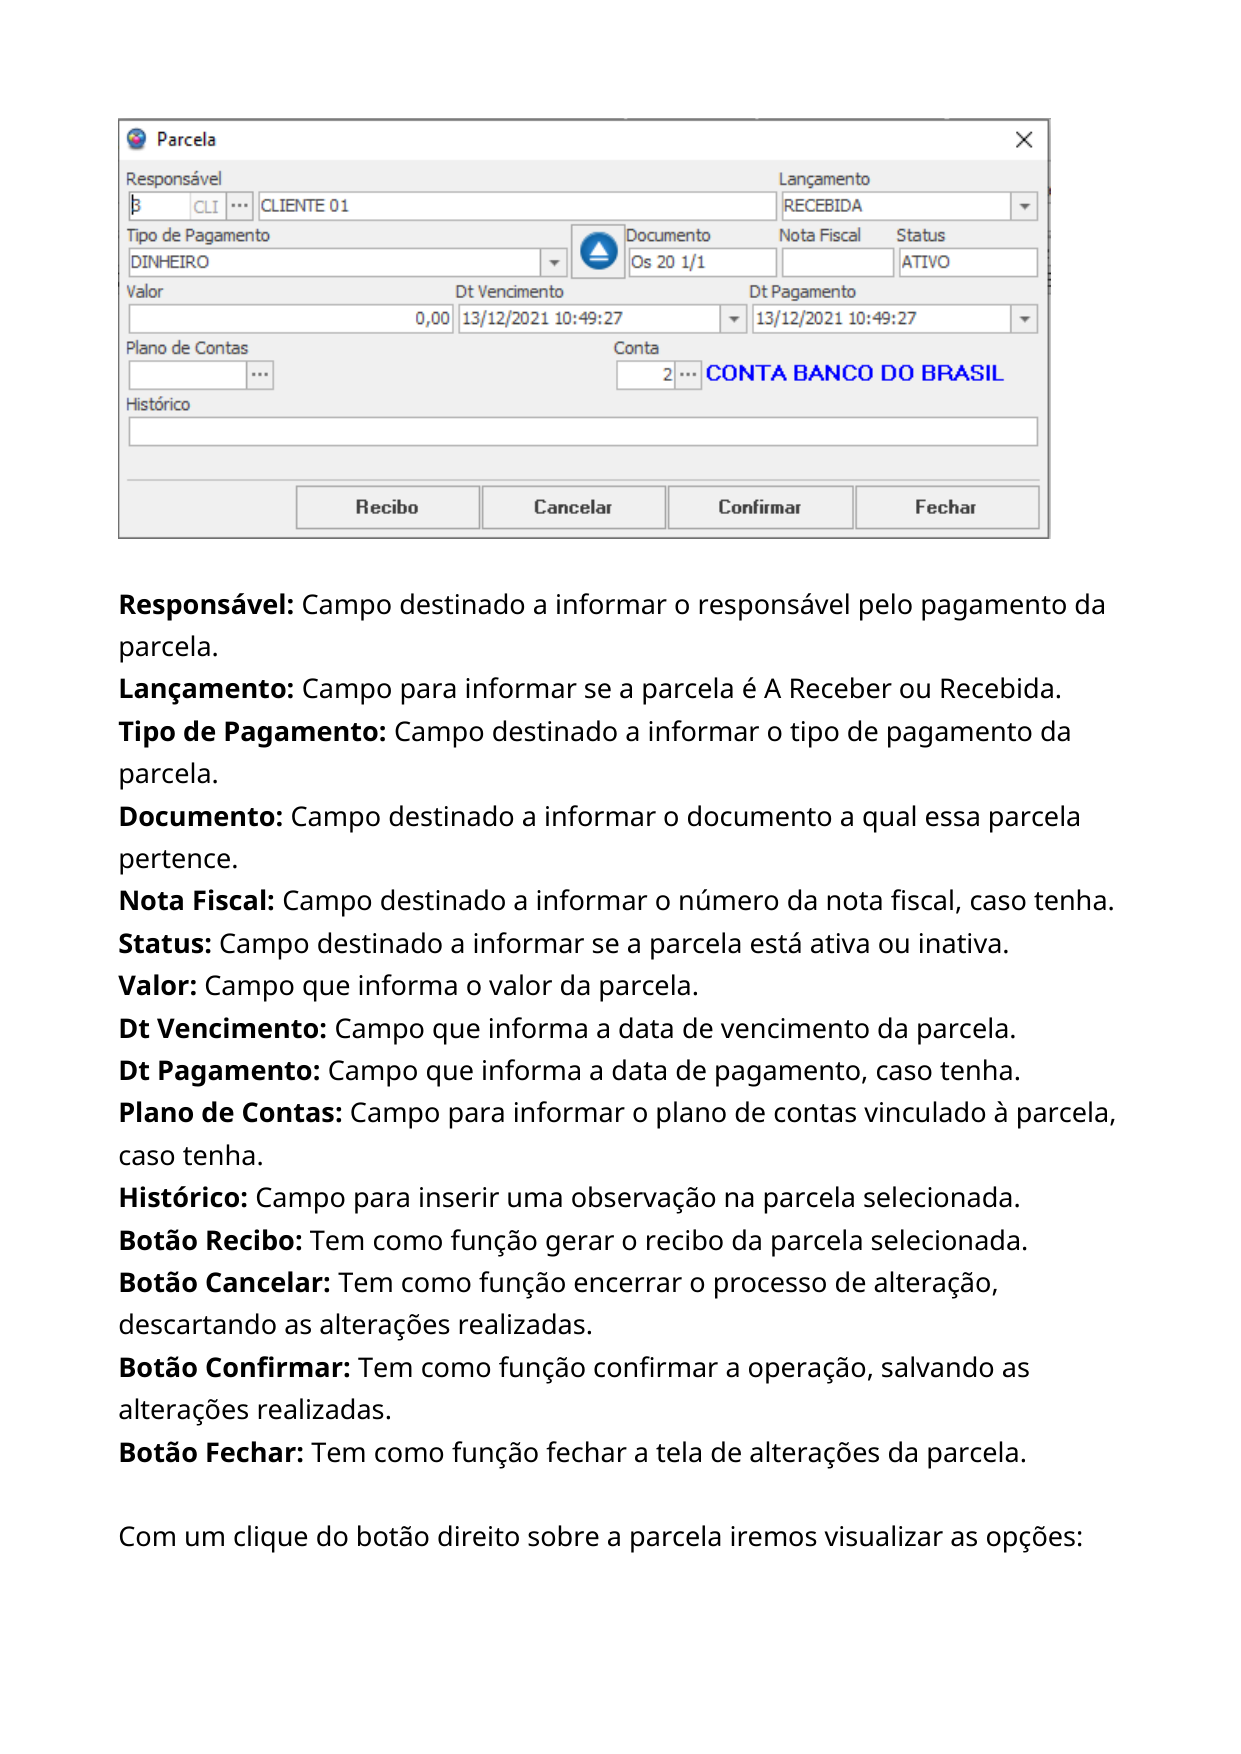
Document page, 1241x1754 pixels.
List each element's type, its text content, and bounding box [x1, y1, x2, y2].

text Botão Fechar: Tem como função fechar a tela de alterações da parcela. [118, 1433, 1122, 1470]
text Documento: Campo destinado a informar o documento a qual essa parcela pertence. [118, 797, 1122, 876]
text Botão Cancelar: Tem como função encerrar o processo de alteração, descartando as alterações realizadas. [118, 1263, 1122, 1343]
text Nota Fiscal: Campo destinado a informar o número da nota fiscal, caso tenha. [118, 882, 1122, 919]
text Valor: Campo que informa o valor da parcela. [118, 967, 1122, 1003]
text Status: Campo destinado a informar se a parcela está ativa ou inativa. [118, 924, 1122, 961]
text Tipo de Pagamento: Campo destinado a informar o tipo de pagamento da parcela. [118, 712, 1122, 792]
text Dt Vencimento: Campo que informa a data de vencimento da parcela. [118, 1009, 1122, 1046]
text Dt Pagamento: Campo que informa a data de pagamento, caso tenha. [118, 1051, 1122, 1088]
text Com um clique do botão direito sobre a parcela iremos visualizar as opções: [118, 1518, 1122, 1555]
text Responsável: Campo destinado a informar o responsável pelo pagamento da parcela. [118, 585, 1122, 664]
picture [118, 118, 1051, 539]
text Botão Confirmar: Tem como função confirmar a operação, salvando as alterações realizadas. [118, 1348, 1122, 1427]
text Plano de Contas: Campo para informar o plano de contas vinculado à parcela, caso tenha. [118, 1094, 1122, 1173]
text Lançamento: Campo para informar se a parcela é A Receber ou Recebida. [118, 670, 1122, 707]
text Histórico: Campo para inserir uma observação na parcela selecionada. [118, 1179, 1122, 1216]
text Botão Recibo: Tem como função gerar o recibo da parcela selecionada. [118, 1221, 1122, 1258]
